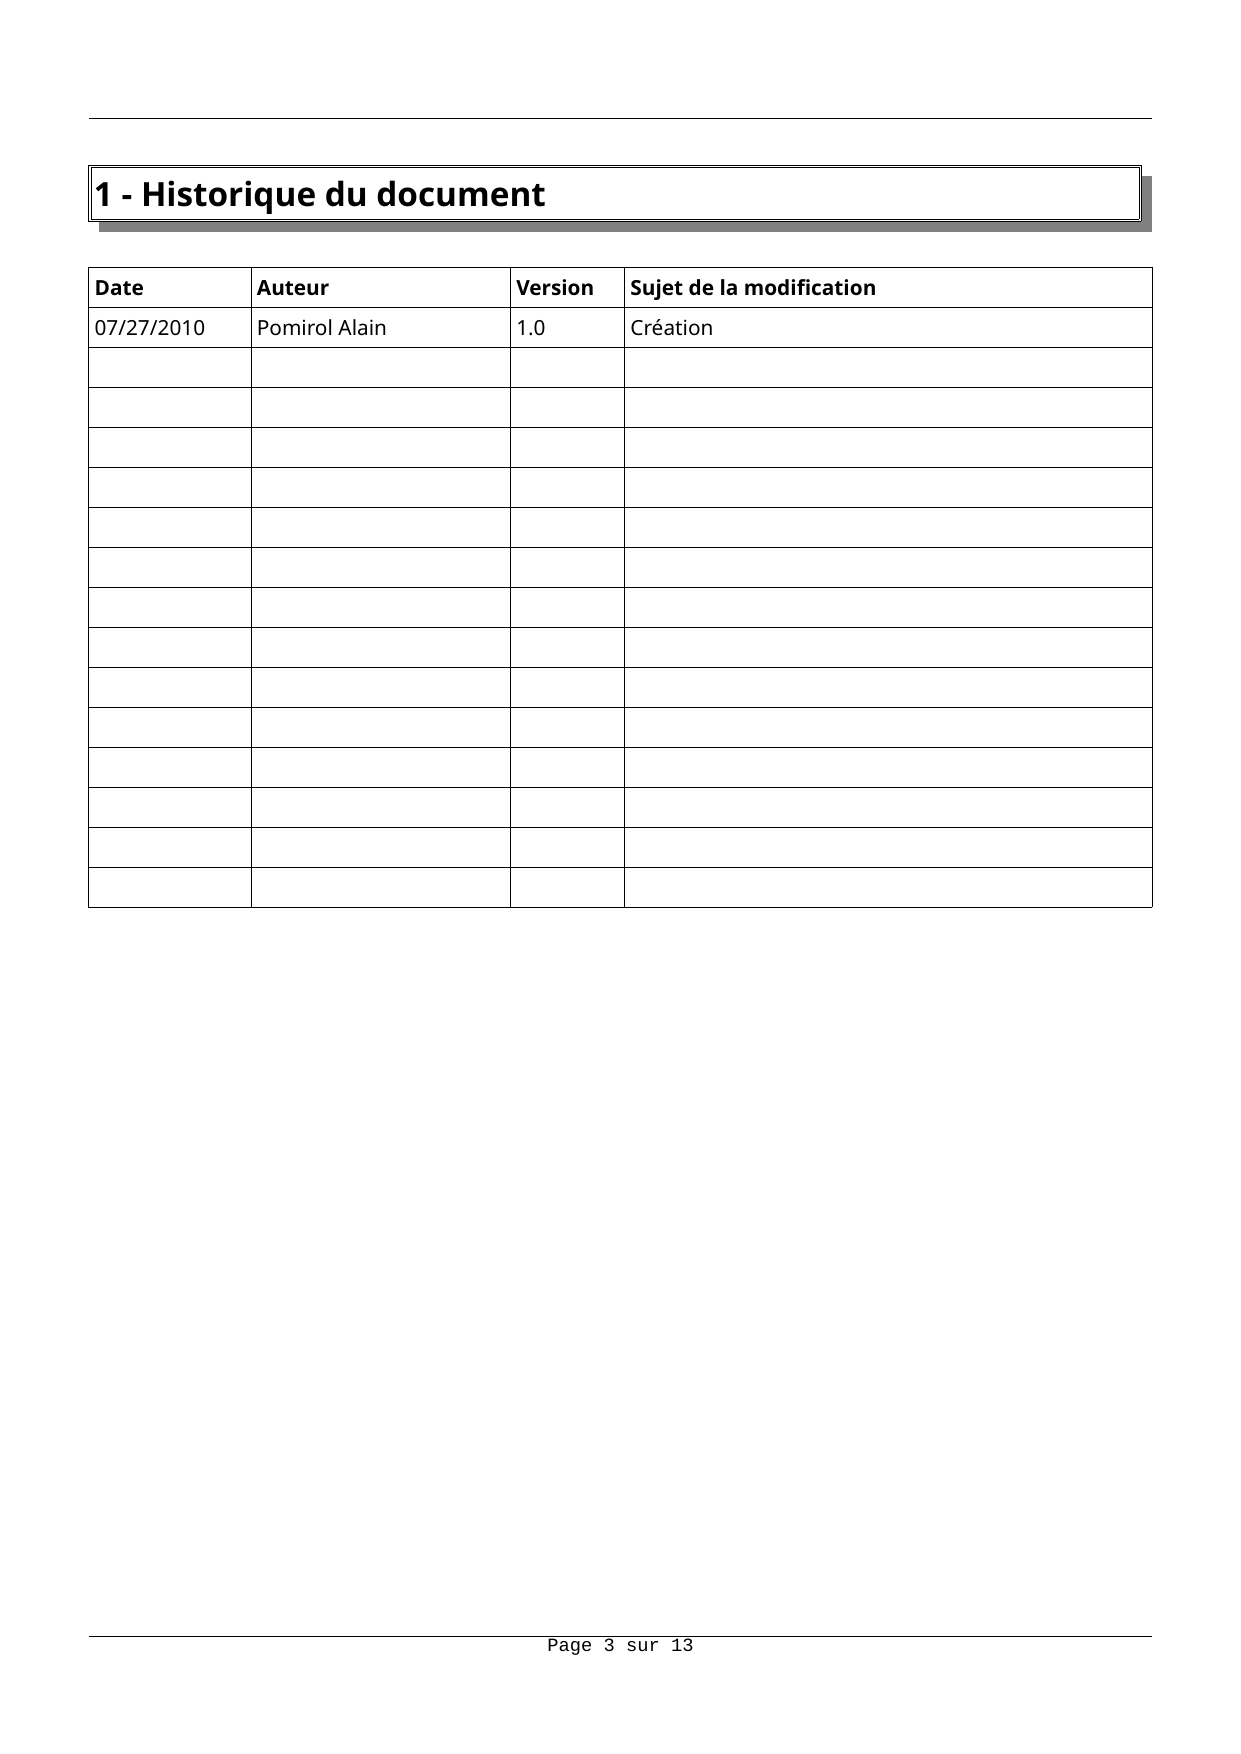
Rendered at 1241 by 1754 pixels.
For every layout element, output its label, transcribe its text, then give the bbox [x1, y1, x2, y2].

table_cell [89, 508, 251, 547]
table_cell [89, 828, 251, 867]
table_cell [511, 468, 624, 507]
table_cell [511, 348, 624, 387]
table_header Sujet de la modification [625, 268, 1152, 307]
table_cell [625, 788, 1152, 827]
table_cell [89, 468, 251, 507]
table_cell [252, 628, 510, 667]
table_cell [89, 668, 251, 707]
table_header Version [511, 268, 624, 307]
table_cell [511, 828, 624, 867]
table_header Auteur [252, 268, 510, 307]
table_cell [511, 388, 624, 427]
table_cell [625, 468, 1152, 507]
table_cell [511, 788, 624, 827]
table_cell [252, 668, 510, 707]
subtitle Historique du document [89, 166, 1141, 221]
table_cell [89, 388, 251, 427]
table_cell [511, 628, 624, 667]
table_cell [625, 628, 1152, 667]
table_cell [252, 588, 510, 627]
table_header Date [89, 268, 251, 307]
table_cell [511, 588, 624, 627]
table_cell [625, 868, 1152, 907]
table_cell [252, 508, 510, 547]
table_cell [89, 788, 251, 827]
table_cell [89, 748, 251, 787]
table_cell [625, 828, 1152, 867]
table_cell [511, 508, 624, 547]
table_cell [511, 748, 624, 787]
table_cell [625, 588, 1152, 627]
table_cell [252, 428, 510, 467]
table_cell Pomirol Alain [252, 308, 510, 347]
table_cell [625, 348, 1152, 387]
table_cell [252, 828, 510, 867]
table_cell [252, 468, 510, 507]
table_cell [511, 708, 624, 747]
table_cell [89, 348, 251, 387]
table_cell [252, 708, 510, 747]
table_cell [511, 548, 624, 587]
table_cell [89, 588, 251, 627]
table_cell [89, 868, 251, 907]
table_cell Création [625, 308, 1152, 347]
table_cell [252, 388, 510, 427]
table_cell 27/07/2010 [89, 308, 251, 347]
table_cell [625, 508, 1152, 547]
table_cell [625, 548, 1152, 587]
table_cell [625, 388, 1152, 427]
table_cell [252, 868, 510, 907]
table_cell [511, 668, 624, 707]
table_cell [625, 428, 1152, 467]
table_cell [252, 748, 510, 787]
table_cell [625, 748, 1152, 787]
table_cell [89, 708, 251, 747]
table_cell [625, 668, 1152, 707]
table_cell [511, 428, 624, 467]
table_cell [511, 868, 624, 907]
table_cell 1.0 [511, 308, 624, 347]
table_cell [89, 628, 251, 667]
table_cell [252, 348, 510, 387]
table_cell [625, 708, 1152, 747]
table_cell [89, 548, 251, 587]
table_cell [252, 788, 510, 827]
table_cell [252, 548, 510, 587]
table_cell [89, 428, 251, 467]
